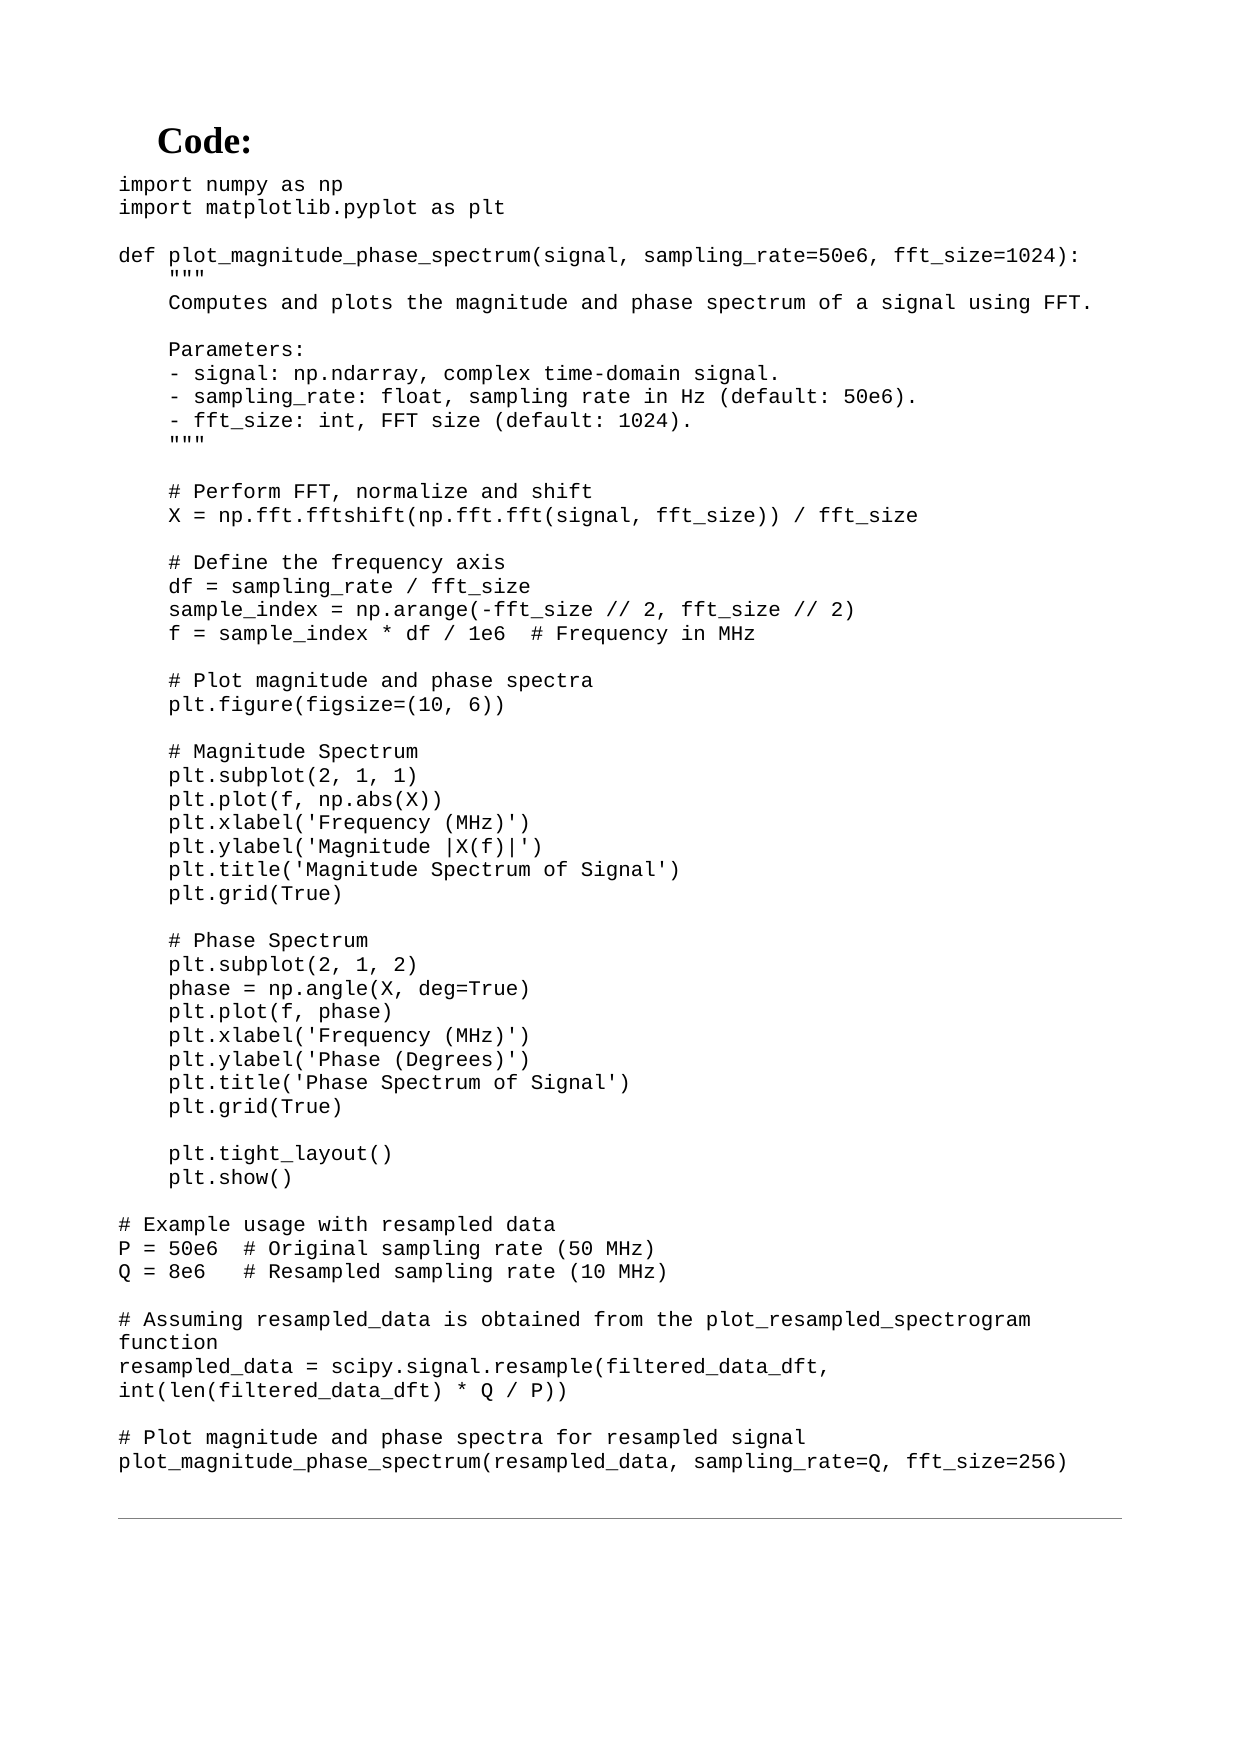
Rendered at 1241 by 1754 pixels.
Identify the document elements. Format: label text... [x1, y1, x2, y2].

text plt.plot(f, np.abs(X)) [118, 788, 1122, 812]
text - signal: np.ndarray, complex time-domain signal. [118, 363, 1122, 387]
text df = sampling_rate / fft_size [118, 576, 1122, 599]
text plt.subplot(2, 1, 2) [118, 954, 1122, 978]
text plt.ylabel('Phase (Degrees)') [118, 1049, 1122, 1072]
text Parameters: [118, 339, 1122, 363]
text """ [118, 434, 1122, 457]
text # Perform FFT, normalize and shift [118, 481, 1122, 505]
text import matplotlib.pyplot as plt [118, 197, 1122, 221]
text import numpy as np [118, 174, 1122, 197]
text def plot_magnitude_phase_spectrum(signal, sampling_rate=50e6, fft_size=1024): [118, 245, 1122, 268]
text plt.grid(True) [118, 883, 1122, 907]
text # Plot magnitude and phase spectra [118, 670, 1122, 694]
text # Plot magnitude and phase spectra for resampled signal [118, 1427, 1122, 1451]
text resampled_data = scipy.signal.resample(filtered_data_dft, int(len(filtered_data_dft) * Q / P)) [118, 1356, 1122, 1403]
text # Example usage with resampled data [118, 1214, 1122, 1238]
text plt.show() [118, 1167, 1122, 1191]
text # Assuming resampled_data is obtained from the plot_resampled_spectrogram function [118, 1309, 1122, 1356]
text plt.tight_layout() [118, 1143, 1122, 1167]
text # Phase Spectrum [118, 930, 1122, 954]
text plt.xlabel('Frequency (MHz)') [118, 812, 1122, 836]
text plot_magnitude_phase_spectrum(resampled_data, sampling_rate=Q, fft_size=256) [118, 1451, 1122, 1474]
text f = sample_index * df / 1e6 # Frequency in MHz [118, 623, 1122, 647]
text plt.title('Phase Spectrum of Signal') [118, 1072, 1122, 1096]
text plt.subplot(2, 1, 1) [118, 765, 1122, 788]
text Q = 8e6 # Resampled sampling rate (10 MHz) [118, 1261, 1122, 1285]
text plt.ylabel('Magnitude |X(f)|') [118, 836, 1122, 859]
text plt.xlabel('Frequency (MHz)') [118, 1025, 1122, 1049]
text X = np.fft.fftshift(np.fft.fft(signal, fft_size)) / fft_size [118, 505, 1122, 528]
text plt.plot(f, phase) [118, 1001, 1122, 1025]
text plt.title('Magnitude Spectrum of Signal') [118, 859, 1122, 883]
text # Magnitude Spectrum [118, 741, 1122, 765]
text """ [118, 268, 1122, 292]
text - fft_size: int, FFT size (default: 1024). [118, 410, 1122, 434]
text - sampling_rate: float, sampling rate in Hz (default: 50e6). [118, 387, 1122, 410]
subtitle 🧠 Code: [118, 118, 1122, 161]
text phase = np.angle(X, deg=True) [118, 978, 1122, 1001]
text plt.grid(True) [118, 1096, 1122, 1119]
text # Define the frequency axis [118, 552, 1122, 576]
text sample_index = np.arange(-fft_size // 2, fft_size // 2) [118, 599, 1122, 623]
text plt.figure(figsize=(10, 6)) [118, 694, 1122, 718]
text Computes and plots the magnitude and phase spectrum of a signal using FFT. [118, 292, 1122, 316]
text P = 50e6 # Original sampling rate (50 MHz) [118, 1238, 1122, 1261]
